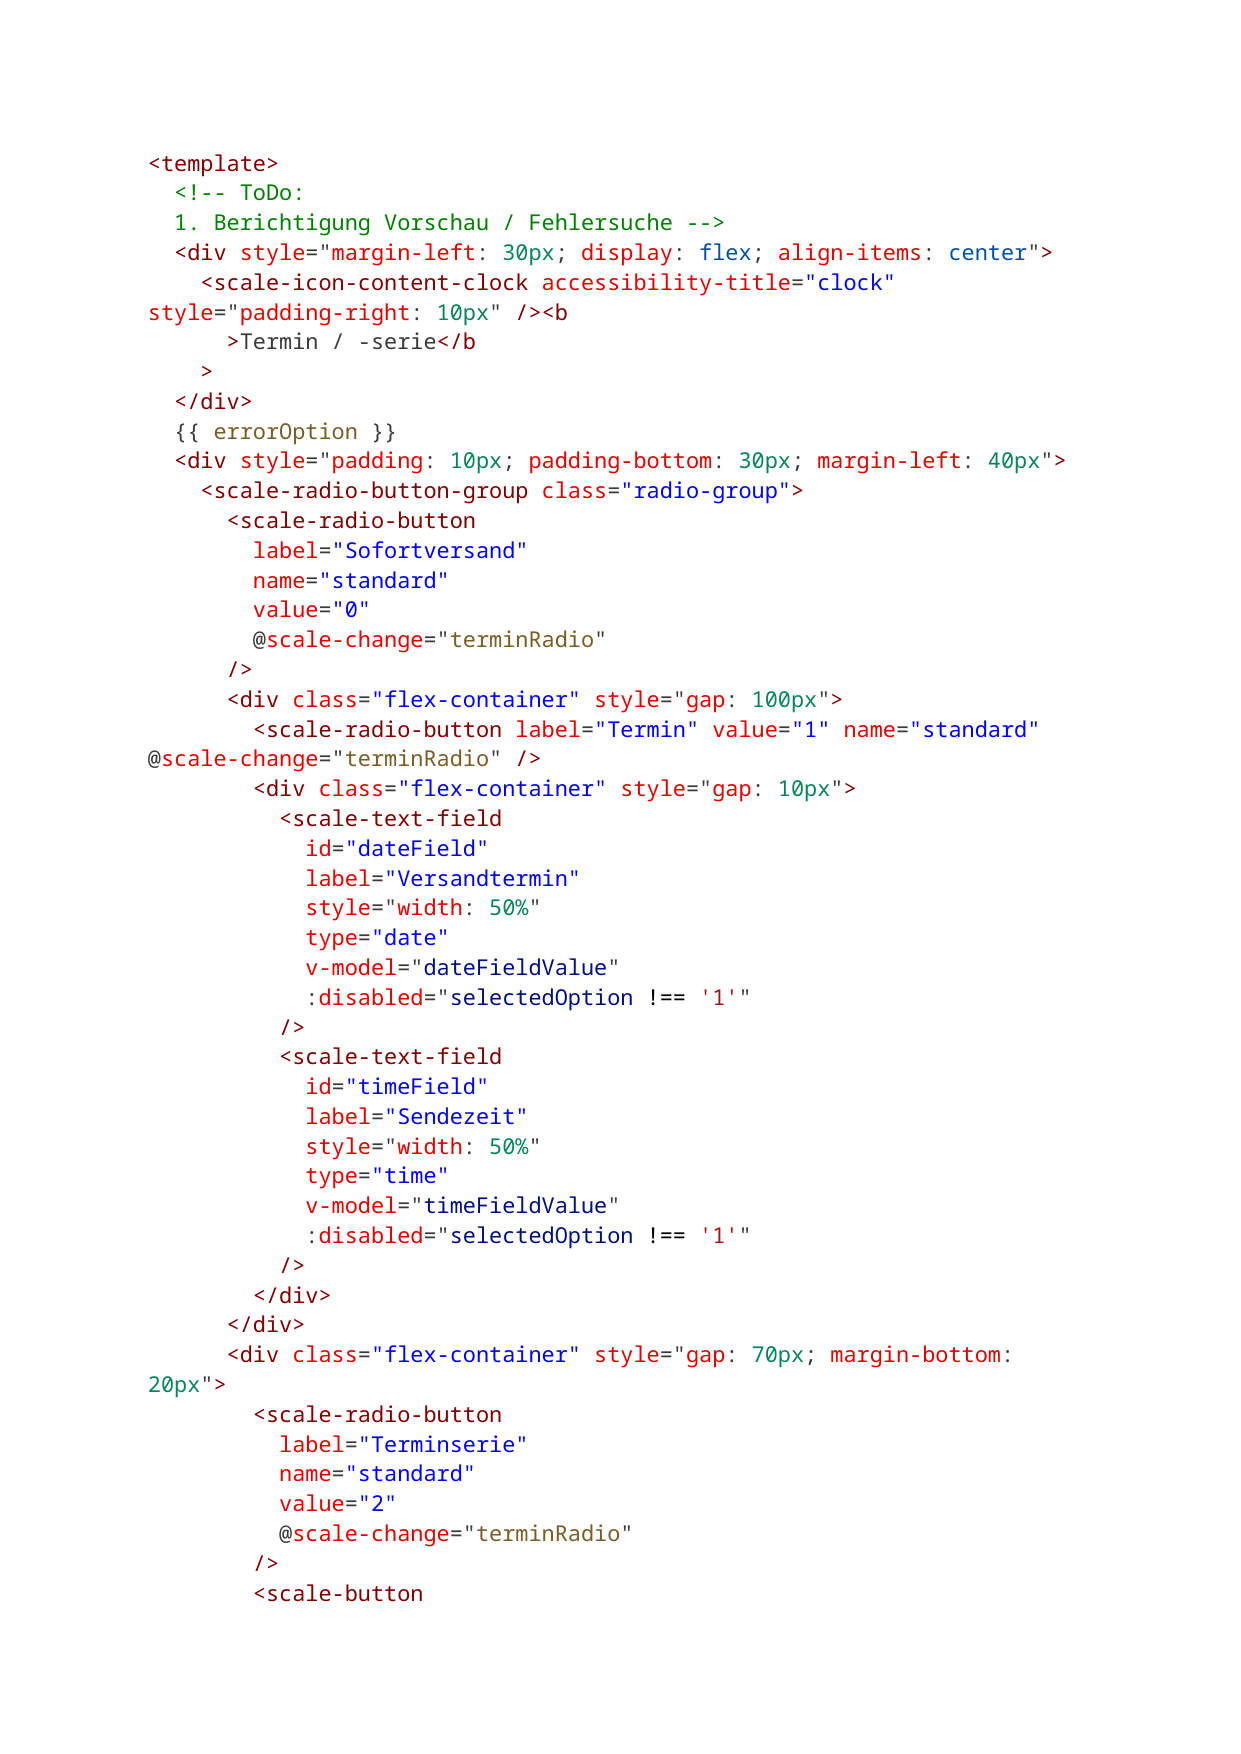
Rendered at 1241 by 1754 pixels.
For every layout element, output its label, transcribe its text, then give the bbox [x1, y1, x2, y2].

text type="time" [148, 1161, 1093, 1190]
text </div> [148, 386, 1093, 416]
text /> [148, 654, 1093, 684]
text id="dateField" [148, 833, 1093, 863]
text label="Versandtermin" [148, 863, 1093, 892]
text {{ errorOption }} [148, 416, 1093, 446]
text <div class="flex-container" style="gap: 70px; margin-bottom: 20px"> [148, 1339, 1093, 1399]
text <scale-icon-content-clock accessibility-title="clock" style="padding-right: 10px" /><b [148, 267, 1093, 326]
text label="Sofortversand" [148, 535, 1093, 565]
text label="Terminserie" [148, 1429, 1093, 1458]
text <scale-radio-button [148, 505, 1093, 535]
text > [148, 356, 1093, 386]
text <scale-radio-button-group class="radio-group"> [148, 475, 1093, 505]
text name="standard" [148, 565, 1093, 594]
text <scale-radio-button [148, 1399, 1093, 1429]
text <div class="flex-container" style="gap: 10px"> [148, 773, 1093, 803]
text style="width: 50%" [148, 1131, 1093, 1161]
text label="Sendezeit" [148, 1101, 1093, 1131]
text <scale-radio-button label="Termin" value="1" name="standard" @scale-change="terminRadio" /> [148, 714, 1093, 773]
text :disabled="selectedOption !== '1'" [148, 1220, 1093, 1250]
text /> [148, 1548, 1093, 1578]
text <div style="padding: 10px; padding-bottom: 30px; margin-left: 40px"> [148, 446, 1093, 475]
text 1. Berichtigung Vorschau / Fehlersuche --> [148, 207, 1093, 237]
text @scale-change="terminRadio" [148, 624, 1093, 654]
text type="date" [148, 922, 1093, 952]
text value="0" [148, 594, 1093, 624]
text <div class="flex-container" style="gap: 100px"> [148, 684, 1093, 714]
text v-model="dateFieldValue" [148, 952, 1093, 982]
text /> [148, 1250, 1093, 1280]
text v-model="timeFieldValue" [148, 1190, 1093, 1220]
text id="timeField" [148, 1071, 1093, 1101]
text <scale-text-field [148, 803, 1093, 833]
text </div> [148, 1309, 1093, 1339]
text <!-- ToDo: [148, 177, 1093, 207]
text @scale-change="terminRadio" [148, 1518, 1093, 1548]
text /> [148, 1012, 1093, 1041]
text name="standard" [148, 1458, 1093, 1488]
text value="2" [148, 1488, 1093, 1518]
text <template> [148, 148, 1093, 177]
text <scale-button [148, 1578, 1093, 1607]
text >Termin / -serie</b [148, 326, 1093, 356]
text <div style="margin-left: 30px; display: flex; align-items: center"> [148, 237, 1093, 267]
text style="width: 50%" [148, 892, 1093, 922]
text </div> [148, 1280, 1093, 1309]
text :disabled="selectedOption !== '1'" [148, 982, 1093, 1012]
text <scale-text-field [148, 1041, 1093, 1071]
